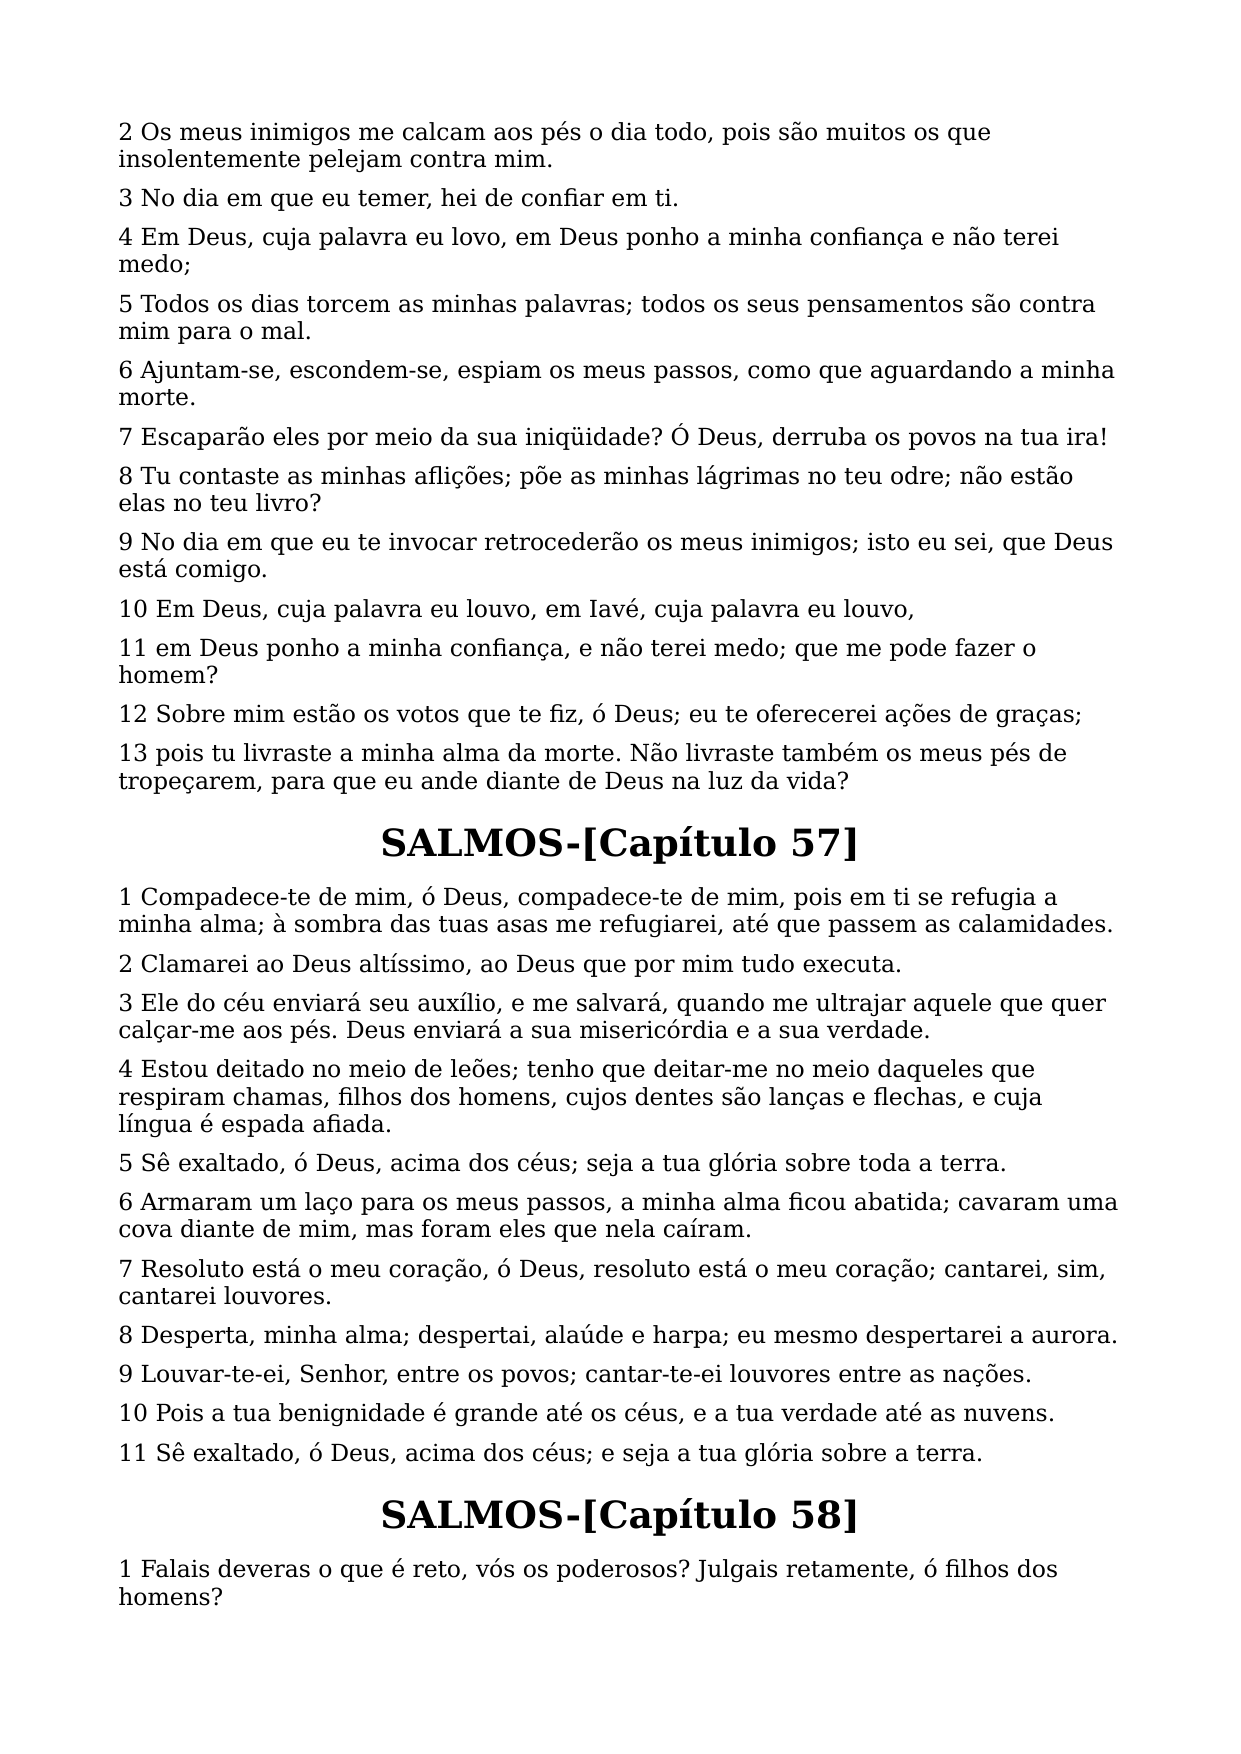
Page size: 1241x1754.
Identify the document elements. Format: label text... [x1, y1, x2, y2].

text 5 Sê exaltado, ó Deus, acima dos céus; seja a tua glória sobre toda a terra. [118, 1150, 1122, 1177]
text 2 Clamarei ao Deus altíssimo, ao Deus que por mim tudo executa. [118, 950, 1122, 978]
text 9 Louvar-te-ei, Senhor, entre os povos; cantar-te-ei louvores entre as nações. [118, 1361, 1122, 1388]
text 6 Ajuntam-se, escondem-se, espiam os meus passos, como que aguardando a minha morte. [118, 357, 1122, 411]
text 11 Sê exaltado, ó Deus, acima dos céus; e seja a tua glória sobre a terra. [118, 1439, 1122, 1467]
text 3 No dia em que eu temer, hei de confiar em ti. [118, 184, 1122, 212]
text 11 em Deus ponho a minha confiança, e não terei medo; que me pode fazer o homem? [118, 634, 1122, 689]
text 4 Em Deus, cuja palavra eu lovo, em Deus ponho a minha confiança e não terei medo; [118, 224, 1122, 278]
subtitle SALMOS-[Capítulo 58] [118, 1493, 1122, 1537]
subtitle SALMOS-[Capítulo 57] [118, 821, 1122, 865]
text 7 Resoluto está o meu coração, ó Deus, resoluto está o meu coração; cantarei, sim, cantarei louvores. [118, 1255, 1122, 1310]
text 9 No dia em que eu te invocar retrocederão os meus inimigos; isto eu sei, que Deus está comigo. [118, 529, 1122, 583]
text 1 Falais deveras o que é reto, vós os poderosos? Julgais retamente, ó filhos dos homens? [118, 1556, 1122, 1610]
text 13 pois tu livraste a minha alma da morte. Não livraste também os meus pés de tropeçarem, para que eu ande diante de Deus na luz da vida? [118, 740, 1122, 794]
text 5 Todos os dias torcem as minhas palavras; todos os seus pensamentos são contra mim para o mal. [118, 290, 1122, 345]
text 2 Os meus inimigos me calcam aos pés o dia todo, pois são muitos os que insolentemente pelejam contra mim. [118, 118, 1122, 173]
text 8 Desperta, minha alma; despertai, alaúde e harpa; eu mesmo despertarei a aurora. [118, 1322, 1122, 1349]
text 3 Ele do céu enviará seu auxílio, e me salvará, quando me ultrajar aquele que quer calçar-me aos pés. Deus enviará a sua misericórdia e a sua verdade. [118, 989, 1122, 1044]
text 10 Em Deus, cuja palavra eu louvo, em Iavé, cuja palavra eu louvo, [118, 595, 1122, 622]
text 4 Estou deitado no meio de leões; tenho que deitar-me no meio daqueles que respiram chamas, filhos dos homens, cujos dentes são lanças e flechas, e cuja língua é espada afiada. [118, 1056, 1122, 1138]
text 1 Compadece-te de mim, ó Deus, compadece-te de mim, pois em ti se refugia a minha alma; à sombra das tuas asas me refugiarei, até que passem as calamidades. [118, 884, 1122, 938]
text 6 Armaram um laço para os meus passos, a minha alma ficou abatida; cavaram uma cova diante de mim, mas foram eles que nela caíram. [118, 1189, 1122, 1243]
text 8 Tu contaste as minhas aflições; põe as minhas lágrimas no teu odre; não estão elas no teu livro? [118, 462, 1122, 517]
text 12 Sobre mim estão os votos que te fiz, ó Deus; eu te oferecerei ações de graças; [118, 701, 1122, 728]
text 10 Pois a tua benignidade é grande até os céus, e a tua verdade até as nuvens. [118, 1400, 1122, 1427]
text 7 Escaparão eles por meio da sua iniqüidade? Ó Deus, derruba os povos na tua ira! [118, 423, 1122, 450]
